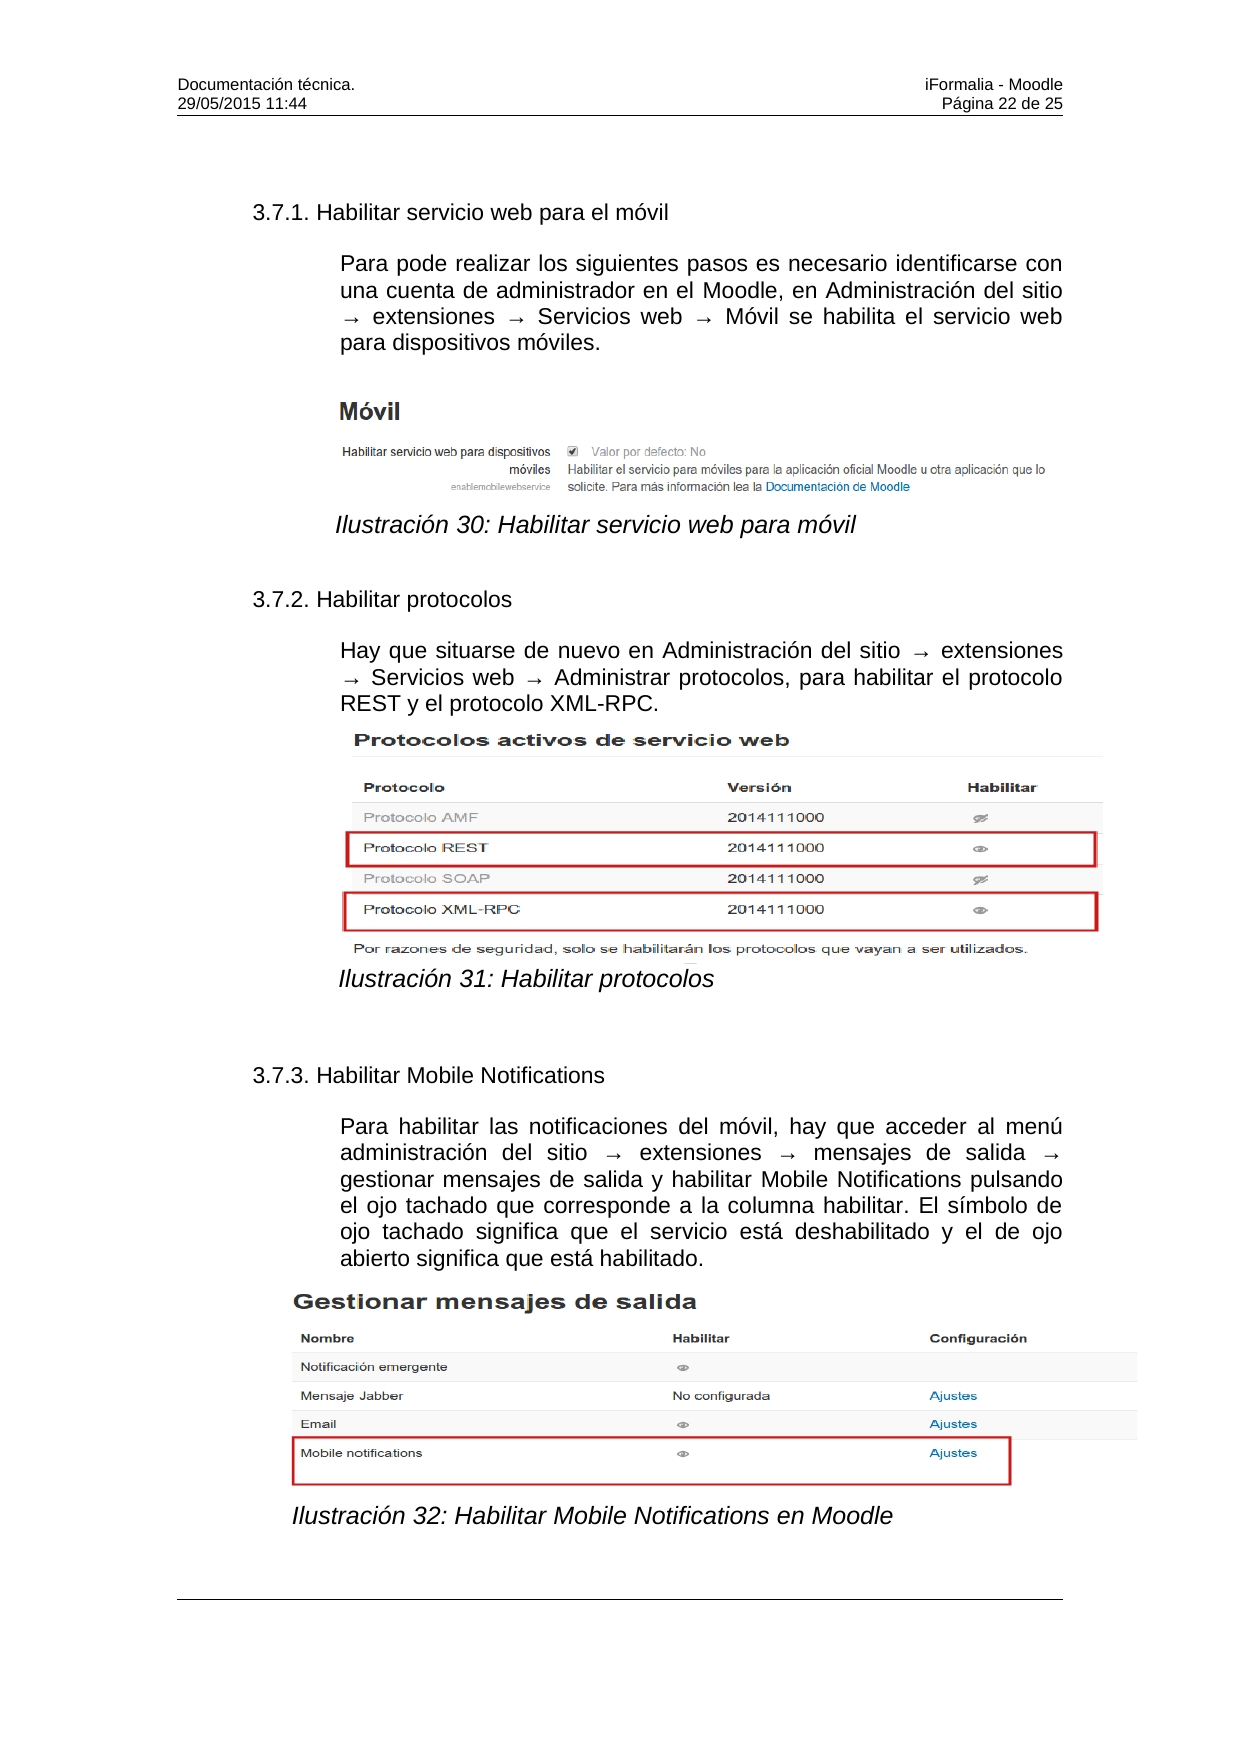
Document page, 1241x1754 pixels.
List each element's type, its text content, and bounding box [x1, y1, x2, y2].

text Para pode realizar los siguientes pasos es necesario identificarse con una cuenta de administrador en el Moodle, en Administración del sitio → extensiones → Servicios web → Móvil se habilita el servicio web para dispositivos móviles. [340, 250, 1063, 356]
subtitle Habilitar servicio web para el móvil [252, 199, 1063, 225]
text Hay que situarse de nuevo en Administración del sitio → extensiones → Servicios web → Administrar protocolos, para habilitar el protocolo REST y el protocolo XML-RPC. [340, 637, 1063, 717]
picture [335, 388, 1059, 510]
picture [338, 723, 1103, 964]
text Ilustración 30: Habilitar servicio web para móvil [335, 510, 1058, 538]
text Ilustración 32: Habilitar Mobile Notifications en Moodle [292, 1501, 1137, 1530]
text Ilustración 31: Habilitar protocolos [338, 964, 1103, 993]
text Para habilitar las notificaciones del móvil, hay que acceder al menú administración del sitio → extensiones → mensajes de salida → gestionar mensajes de salida y habilitar Mobile Notifications pulsando el ojo tachado que corresponde a la columna habilitar. El símbolo de ojo tachado significa que el servicio está deshabilitado y el de ojo abierto significa que está habilitado. [340, 1113, 1063, 1271]
picture [291, 1288, 1138, 1501]
text [338, 993, 1103, 1010]
subtitle Habilitar protocolos [252, 586, 1063, 612]
subtitle Habilitar Mobile Notifications [252, 1062, 1063, 1088]
